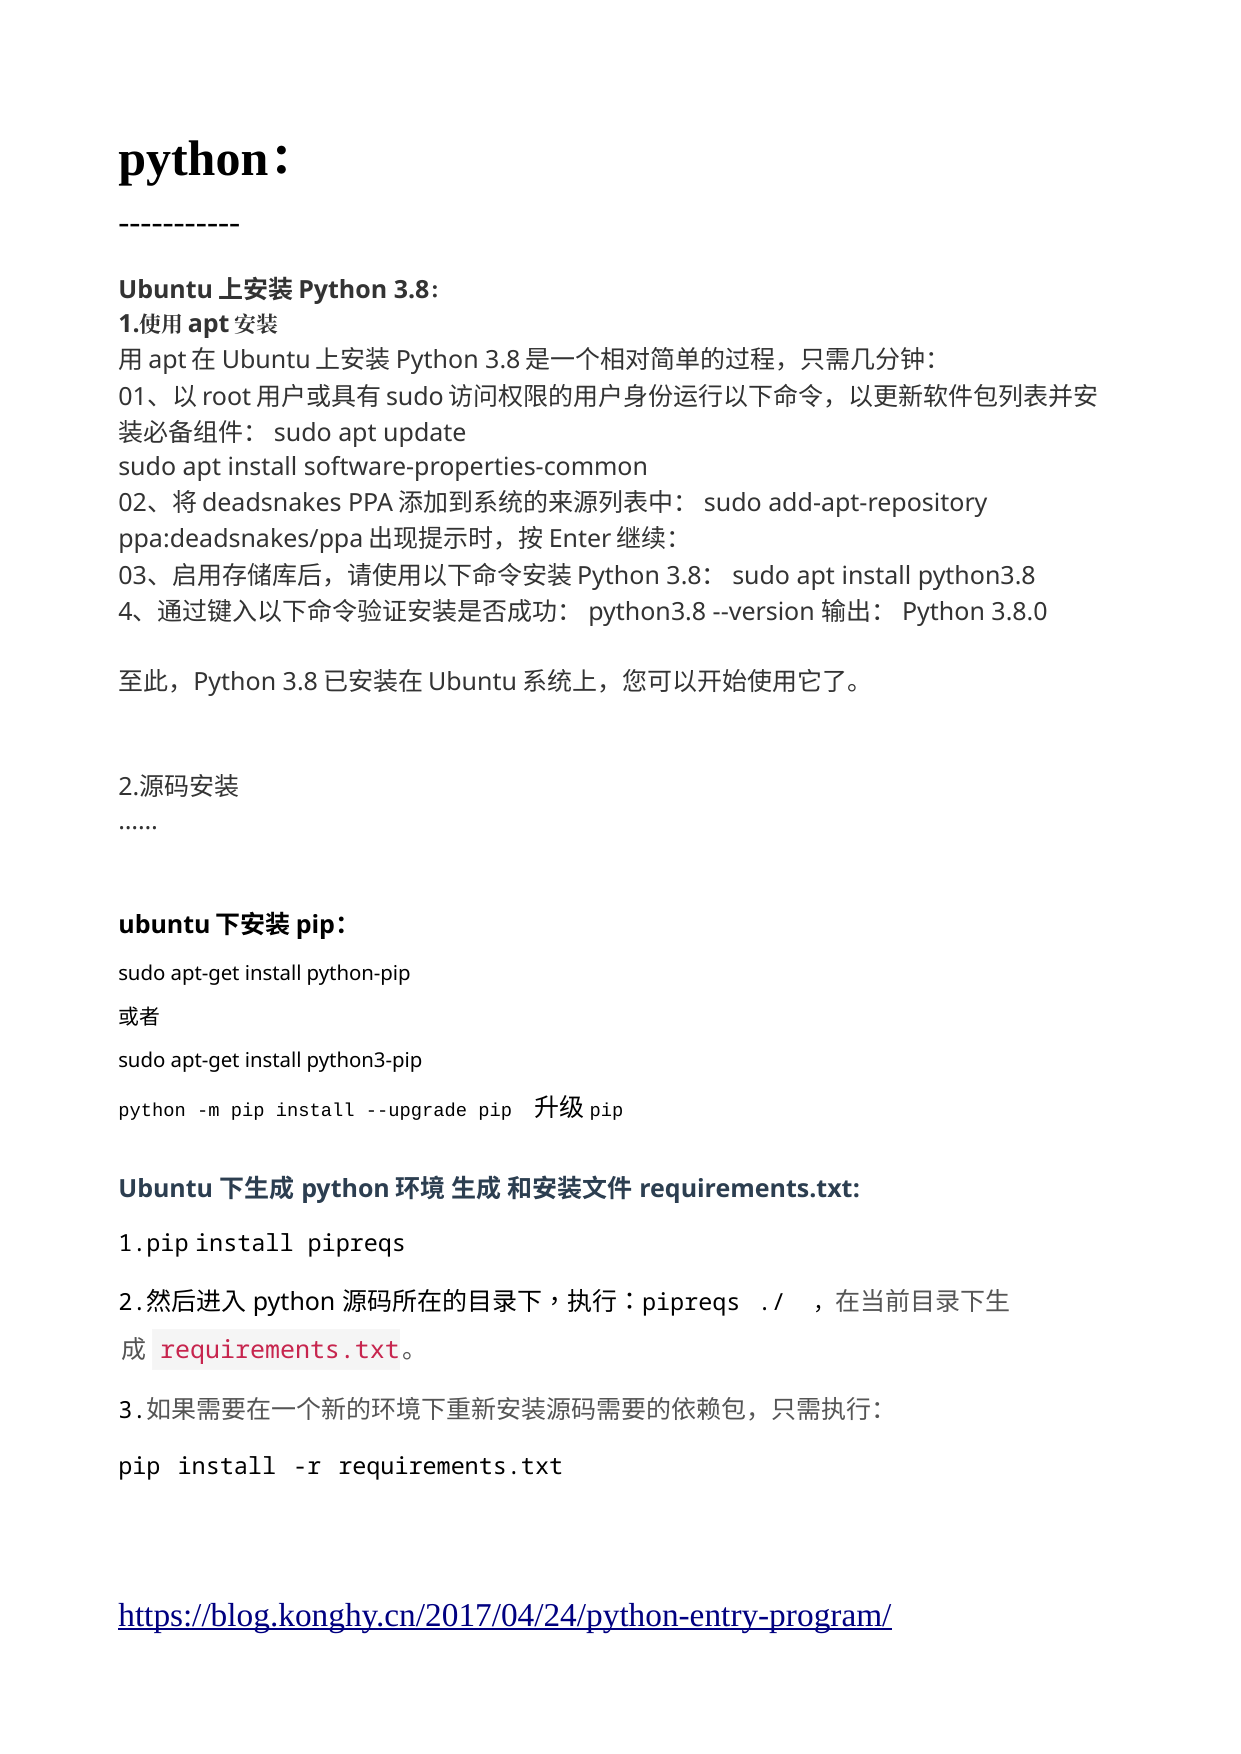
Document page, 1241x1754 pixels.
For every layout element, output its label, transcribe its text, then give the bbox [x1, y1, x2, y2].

text 3.如果需要在一个新的环境下重新安装源码需要的依赖包，只需执行： [118, 1390, 1122, 1426]
text …… [118, 802, 1122, 836]
text 至此，Python 3.8已安装在Ubuntu系统上，您可以开始使用它了。 [118, 662, 1122, 698]
text install [161, 1446, 276, 1484]
text python -m pip install --upgrade pip 升级pip [118, 1087, 1122, 1124]
text 02、将deadsnakes PPA添加到系统的来源列表中： sudo add-apt-repository ppa:deadsnakes/ppa出现提示时，按Enter继续： [118, 483, 1122, 555]
subtitle python： [118, 118, 1122, 190]
text pip [118, 1446, 160, 1484]
text sudo apt-get install python3-pip [118, 1046, 1122, 1073]
text ----------- [118, 202, 1122, 241]
text sudo apt-get install python-pip [118, 959, 1122, 987]
text 03、启用存储库后，请使用以下命令安装Python 3.8： sudo apt install python3.8 [118, 555, 1122, 591]
text 4、通过键入以下命令验证安装是否成功： python3.8 --version 输出： Python 3.8.0 [118, 591, 1122, 628]
text 01、以root用户或具有sudo访问权限的用户身份运行以下命令，以更新软件包列表并安装必备组件： sudo apt update sudo apt install software-properties-common [118, 376, 1122, 483]
text 1.pip install pipreqs [118, 1224, 1122, 1259]
text 或者 [118, 1001, 1122, 1031]
text 2.源码安装 [118, 766, 1122, 802]
text requirements.txt [322, 1446, 1122, 1484]
text 2.然后进入 python 源码所在的目录下，执行：pipreqs ./ ，在当前目录下生成 requirements.txt。 [118, 1278, 1122, 1369]
text Ubuntu 下生成 python环境 生成 和安装文件 requirements.txt: [118, 1171, 1122, 1205]
text 用apt在Ubuntu上安装Python 3.8是一个相对简单的过程，只需几分钟： [118, 340, 1122, 376]
text 1.使用apt安装 [118, 306, 1122, 340]
text https://blog.konghy.cn/2017/04/24/python-entry-program/ [118, 1595, 1122, 1634]
text ubuntu下安装pip： [118, 904, 1122, 941]
text Ubuntu上安装Python 3.8： [118, 269, 1122, 306]
text -r [277, 1446, 321, 1484]
